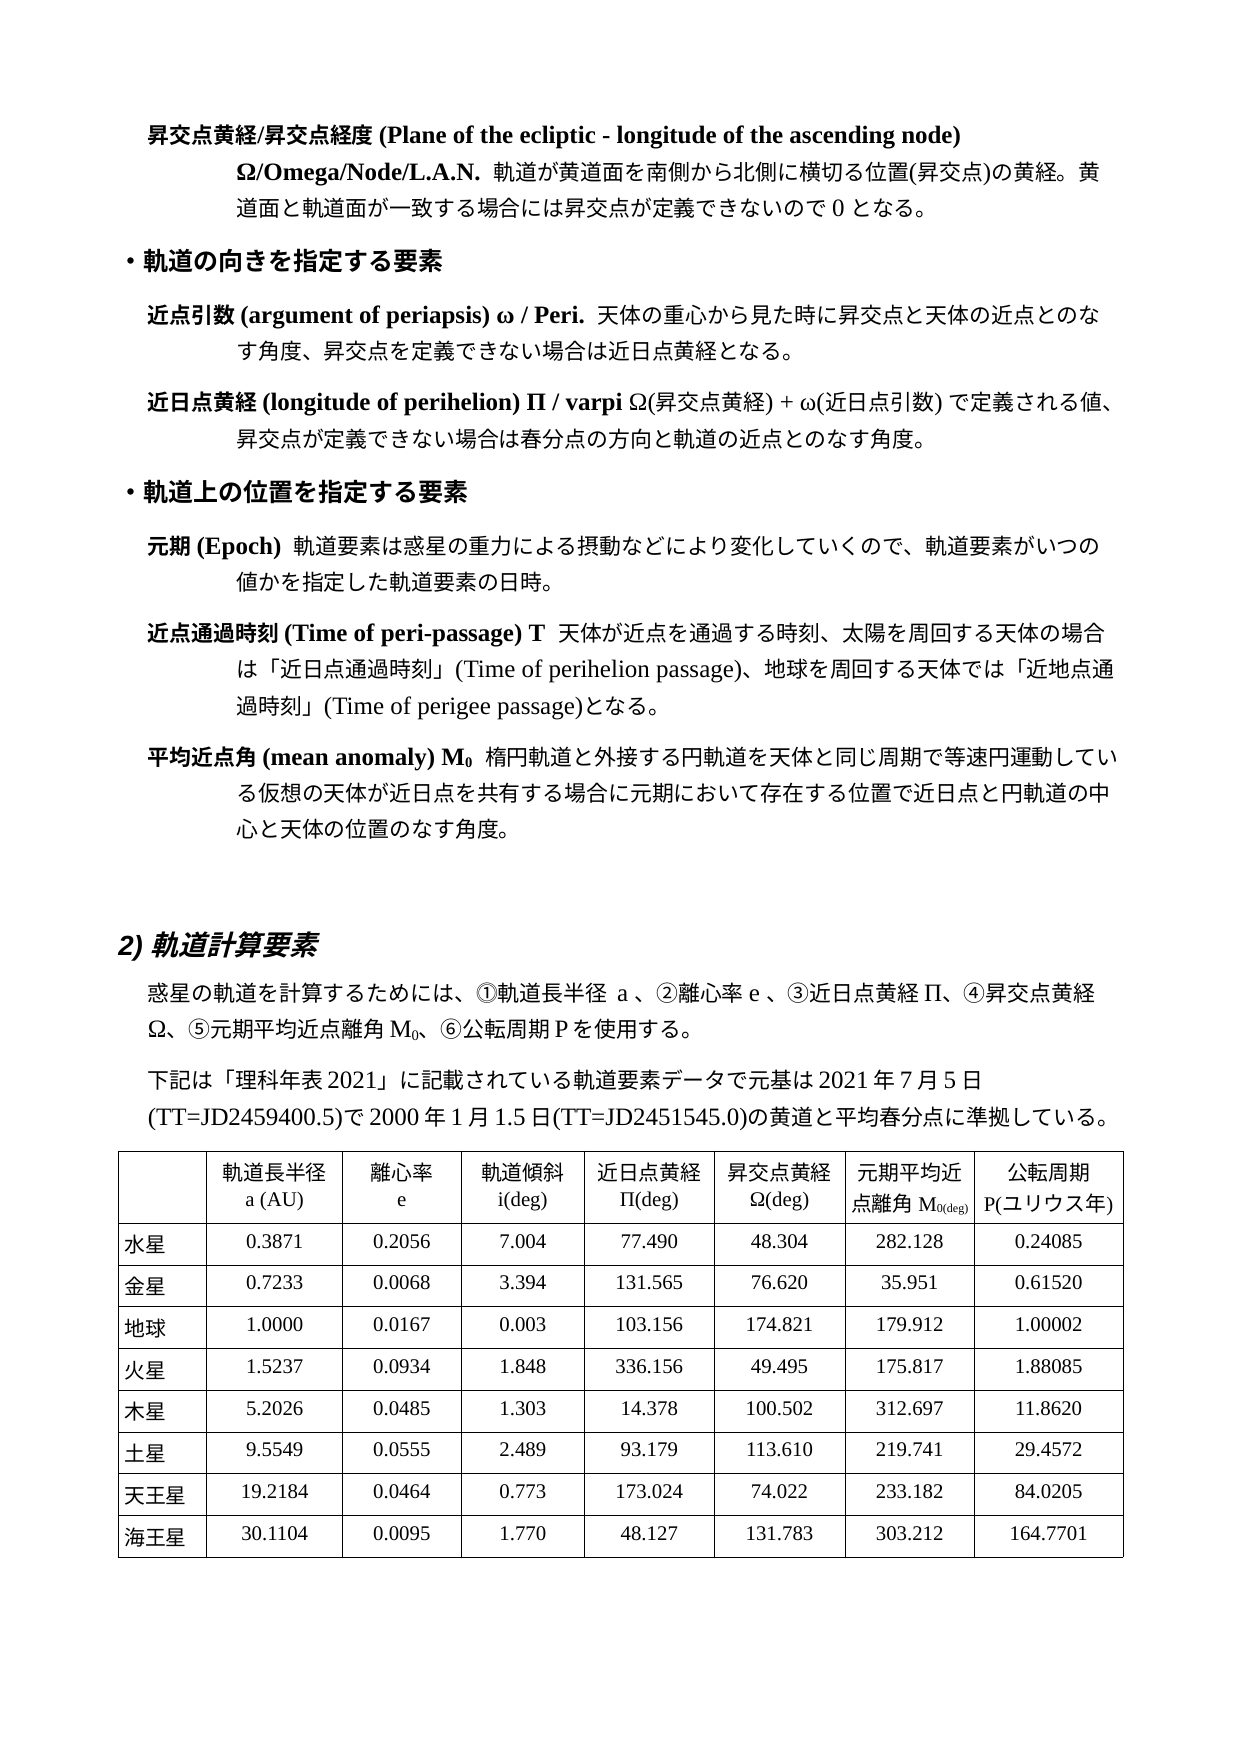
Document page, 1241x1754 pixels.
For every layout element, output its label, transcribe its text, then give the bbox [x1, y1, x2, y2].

table_cell 100.502 [715, 1391, 845, 1432]
table_cell 113.610 [715, 1433, 845, 1473]
table_cell 48.304 [715, 1224, 845, 1264]
table_cell 海王星 [119, 1516, 206, 1557]
text 近点引数 (argument of periapsis) ω / Peri. 天体の重心から見た時に昇交点と天体の近点とのなす角度、昇交点を定義できない場合は近日点黄経となる。 [148, 298, 1122, 366]
table_cell 30.1104 [207, 1516, 342, 1557]
table_cell 173.024 [585, 1474, 714, 1515]
text 平均近点角 (mean anomaly) M0 楕円軌道と外接する円軌道を天体と同じ周期で等速円運動している仮想の天体が近日点を共有する場合に元期において存在する位置で近日点と円軌道の中心と天体の位置のなす角度。 [148, 740, 1122, 844]
table_cell 3.394 [462, 1266, 584, 1306]
table_cell 131.783 [715, 1516, 845, 1557]
table_cell 0.0095 [343, 1516, 461, 1557]
text ・軌道の向きを指定する要素 [118, 242, 1122, 278]
table_header 軌道長半径 a (AU) [207, 1152, 342, 1223]
table_cell 0.0934 [343, 1349, 461, 1390]
table_cell 1.770 [462, 1516, 584, 1557]
table_cell 木星 [119, 1391, 206, 1432]
table_cell 0.3871 [207, 1224, 342, 1264]
table_cell 76.620 [715, 1266, 845, 1306]
table_cell 77.490 [585, 1224, 714, 1264]
table_cell 312.697 [846, 1391, 974, 1432]
table_cell 0.003 [462, 1307, 584, 1348]
table_cell 金星 [119, 1266, 206, 1306]
text 昇交点黄経/昇交点経度 (Plane of the ecliptic - longitude of the ascending node) Ω/Omega/Node/L.A.N. 軌道が黄道面を南側から北側に横切る位置(昇交点)の黄経。黄道面と軌道面が一致する場合には昇交点が定義できないので 0 となる。 [148, 118, 1122, 222]
table_cell 282.128 [846, 1224, 974, 1264]
table_cell 0.2056 [343, 1224, 461, 1264]
table_header [119, 1152, 206, 1223]
table_cell 1.88085 [975, 1349, 1123, 1390]
table_cell 水星 [119, 1224, 206, 1264]
table_cell 14.378 [585, 1391, 714, 1432]
table_cell 0.24085 [975, 1224, 1123, 1264]
text 下記は「理科年表2021」に記載されている軌道要素データで元基は2021年7月5日(TT=JD2459400.5)で2000年1月1.5日(TT=JD2451545.0)の黄道と平均春分点に準拠している。 [148, 1063, 1122, 1131]
table_header 軌道傾斜 i(deg) [462, 1152, 584, 1223]
text ・軌道上の位置を指定する要素 [118, 473, 1122, 509]
text 近日点黄経 (longitude of perihelion) Π / varpi Ω(昇交点黄経) + ω(近日点引数) で定義される値、昇交点が定義できない場合は春分点の方向と軌道の近点とのなす角度。 [148, 385, 1122, 453]
table_cell 1.5237 [207, 1349, 342, 1390]
table_header 昇交点黄経 Ω(deg) [715, 1152, 845, 1223]
table_cell 35.951 [846, 1266, 974, 1306]
table_cell 0.0068 [343, 1266, 461, 1306]
table_header 公転周期 P(ユリウス年) [975, 1152, 1123, 1223]
table_cell 48.127 [585, 1516, 714, 1557]
table_cell 0.0555 [343, 1433, 461, 1473]
table_cell 地球 [119, 1307, 206, 1348]
table_header 離心率 e [343, 1152, 461, 1223]
table_cell 0.7233 [207, 1266, 342, 1306]
table_cell 天王星 [119, 1474, 206, 1515]
table_cell 19.2184 [207, 1474, 342, 1515]
table_cell 131.565 [585, 1266, 714, 1306]
table_cell 5.2026 [207, 1391, 342, 1432]
text 惑星の軌道を計算するためには、⓵軌道長半径 a 、②離心率 e 、③近日点黄経 Π、④昇交点黄経Ω、⑤元期平均近点離角M0、⑥公転周期P を使用する。 [148, 976, 1122, 1044]
table_cell 103.156 [585, 1307, 714, 1348]
table_cell 233.182 [846, 1474, 974, 1515]
table_cell 49.495 [715, 1349, 845, 1390]
table_cell 1.0000 [207, 1307, 342, 1348]
table_cell 11.8620 [975, 1391, 1123, 1432]
table_cell 84.0205 [975, 1474, 1123, 1515]
table_cell 1.00002 [975, 1307, 1123, 1348]
table_cell 174.821 [715, 1307, 845, 1348]
table_cell 303.212 [846, 1516, 974, 1557]
table_cell 7.004 [462, 1224, 584, 1264]
table_cell 164.7701 [975, 1516, 1123, 1557]
text 近点通過時刻 (Time of peri-passage) T 天体が近点を通過する時刻、太陽を周回する天体の場合は「近日点通過時刻」(Time of perihelion passage)、地球を周回する天体では「近地点通過時刻」(Time of perigee passage)となる。 [148, 616, 1122, 721]
table_cell 219.741 [846, 1433, 974, 1473]
table_cell 0.0485 [343, 1391, 461, 1432]
table_cell 93.179 [585, 1433, 714, 1473]
table_cell 0.0464 [343, 1474, 461, 1515]
table_cell 175.817 [846, 1349, 974, 1390]
table_cell 火星 [119, 1349, 206, 1390]
table_cell 1.848 [462, 1349, 584, 1390]
table_cell 0.0167 [343, 1307, 461, 1348]
text 元期 (Epoch) 軌道要素は惑星の重力による摂動などにより変化していくので、軌道要素がいつの値かを指定した軌道要素の日時。 [148, 529, 1122, 597]
table_cell 0.773 [462, 1474, 584, 1515]
subtitle 2) 軌道計算要素 [118, 923, 1122, 964]
table_cell 74.022 [715, 1474, 845, 1515]
table_cell 9.5549 [207, 1433, 342, 1473]
table_cell 0.61520 [975, 1266, 1123, 1306]
table_cell 179.912 [846, 1307, 974, 1348]
table_cell 29.4572 [975, 1433, 1123, 1473]
table_cell 336.156 [585, 1349, 714, 1390]
table_header 近日点黄経 Π(deg) [585, 1152, 714, 1223]
table_cell 土星 [119, 1433, 206, 1473]
table_cell 2.489 [462, 1433, 584, 1473]
table_cell 1.303 [462, 1391, 584, 1432]
table_header 元期平均近点離角 M0(deg) [846, 1152, 974, 1223]
